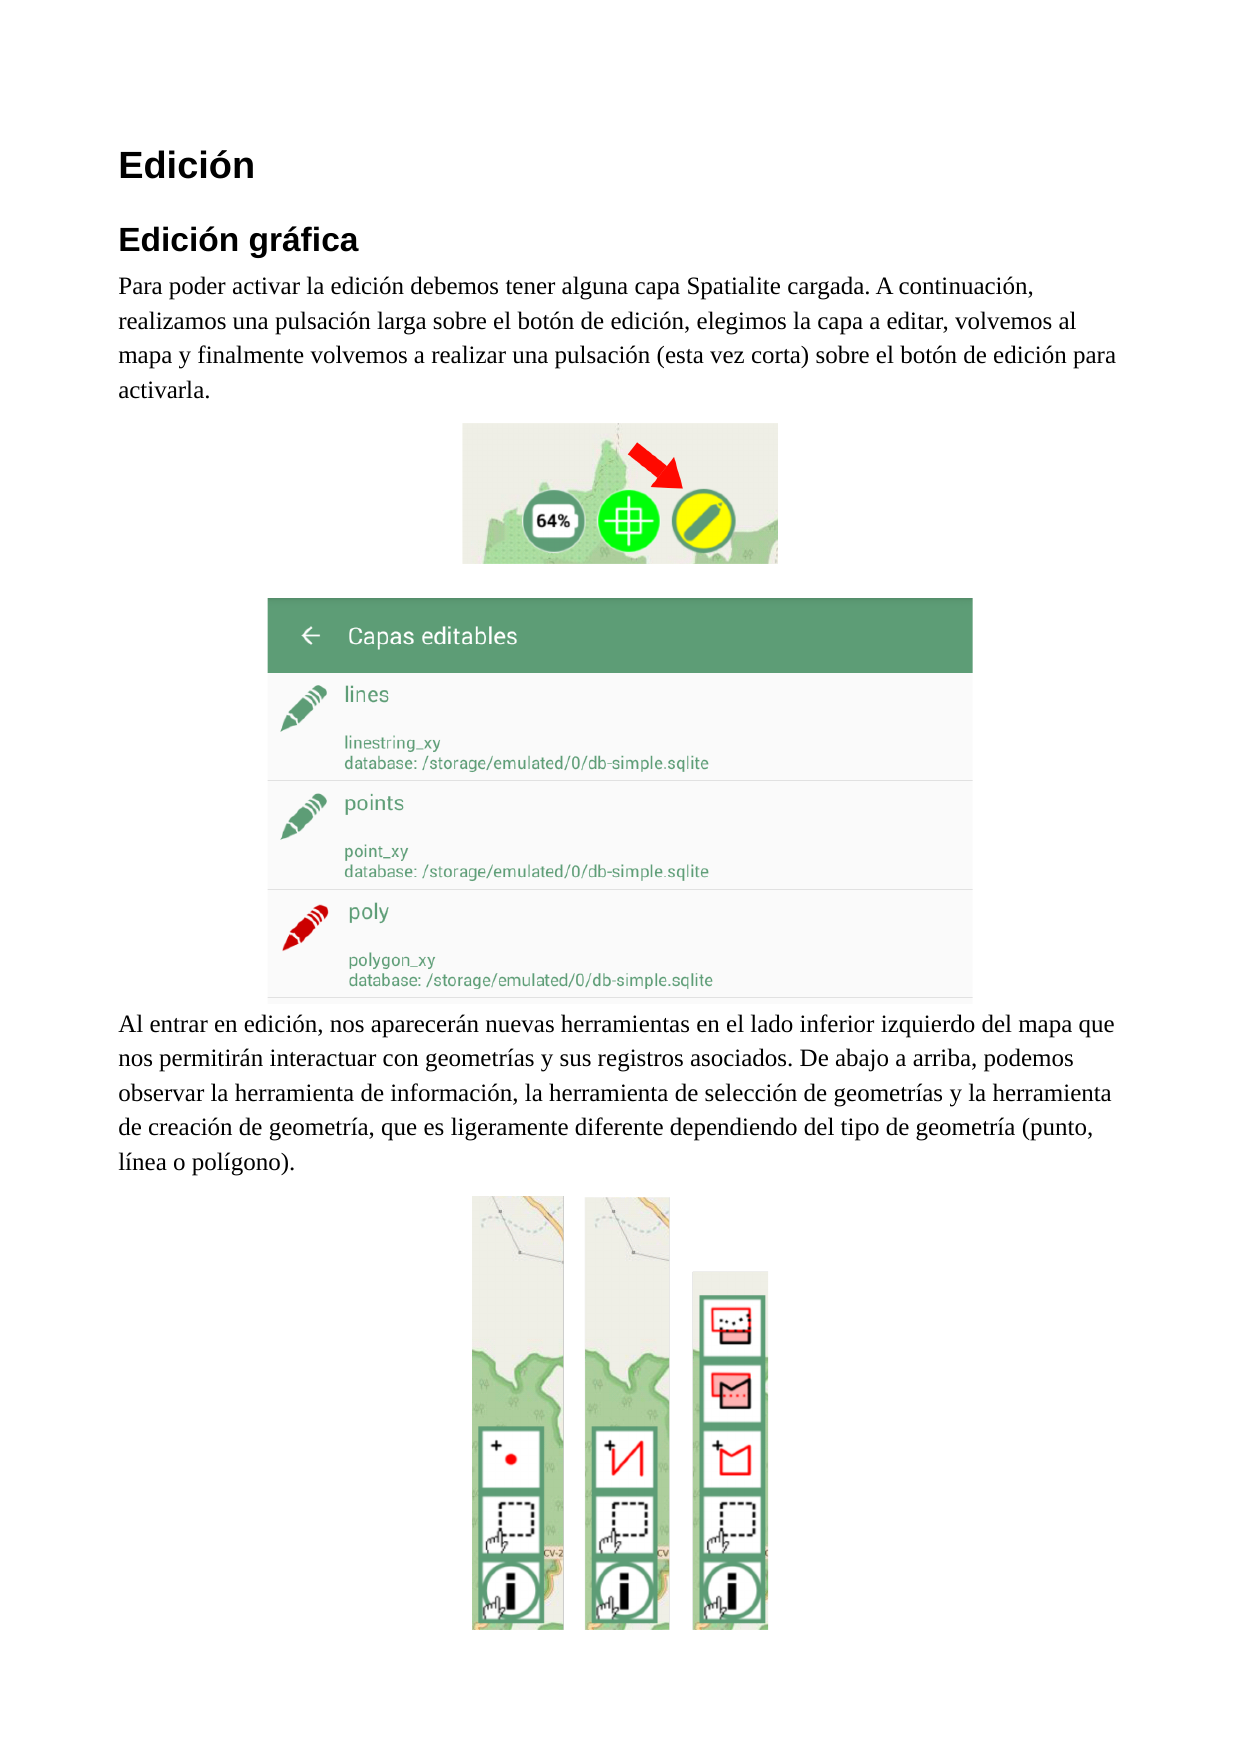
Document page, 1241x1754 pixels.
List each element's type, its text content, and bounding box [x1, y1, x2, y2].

subtitle Edición [118, 143, 1122, 187]
picture [472, 1196, 769, 1630]
picture [267, 598, 973, 1004]
picture [462, 423, 778, 564]
text Para poder activar la edición debemos tener alguna capa Spatialite cargada. A continuación, realizamos una pulsación larga sobre el botón de edición, elegimos la capa a editar, volvemos al mapa y finalmente volvemos a realizar una pulsación (esta vez corta) sobre el botón de edición para activarla. [118, 271, 1122, 403]
subtitle Edición gráfica [118, 220, 1122, 259]
text Al entrar en edición, nos aparecerán nuevas herramientas en el lado inferior izquierdo del mapa que nos permitirán interactuar con geometrías y sus registros asociados. De abajo a arriba, podemos observar la herramienta de información, la herramienta de selección de geometrías y la herramienta de creación de geometría, que es ligeramente diferente dependiendo del tipo de geometría (punto, línea o polígono). [118, 598, 1122, 1176]
